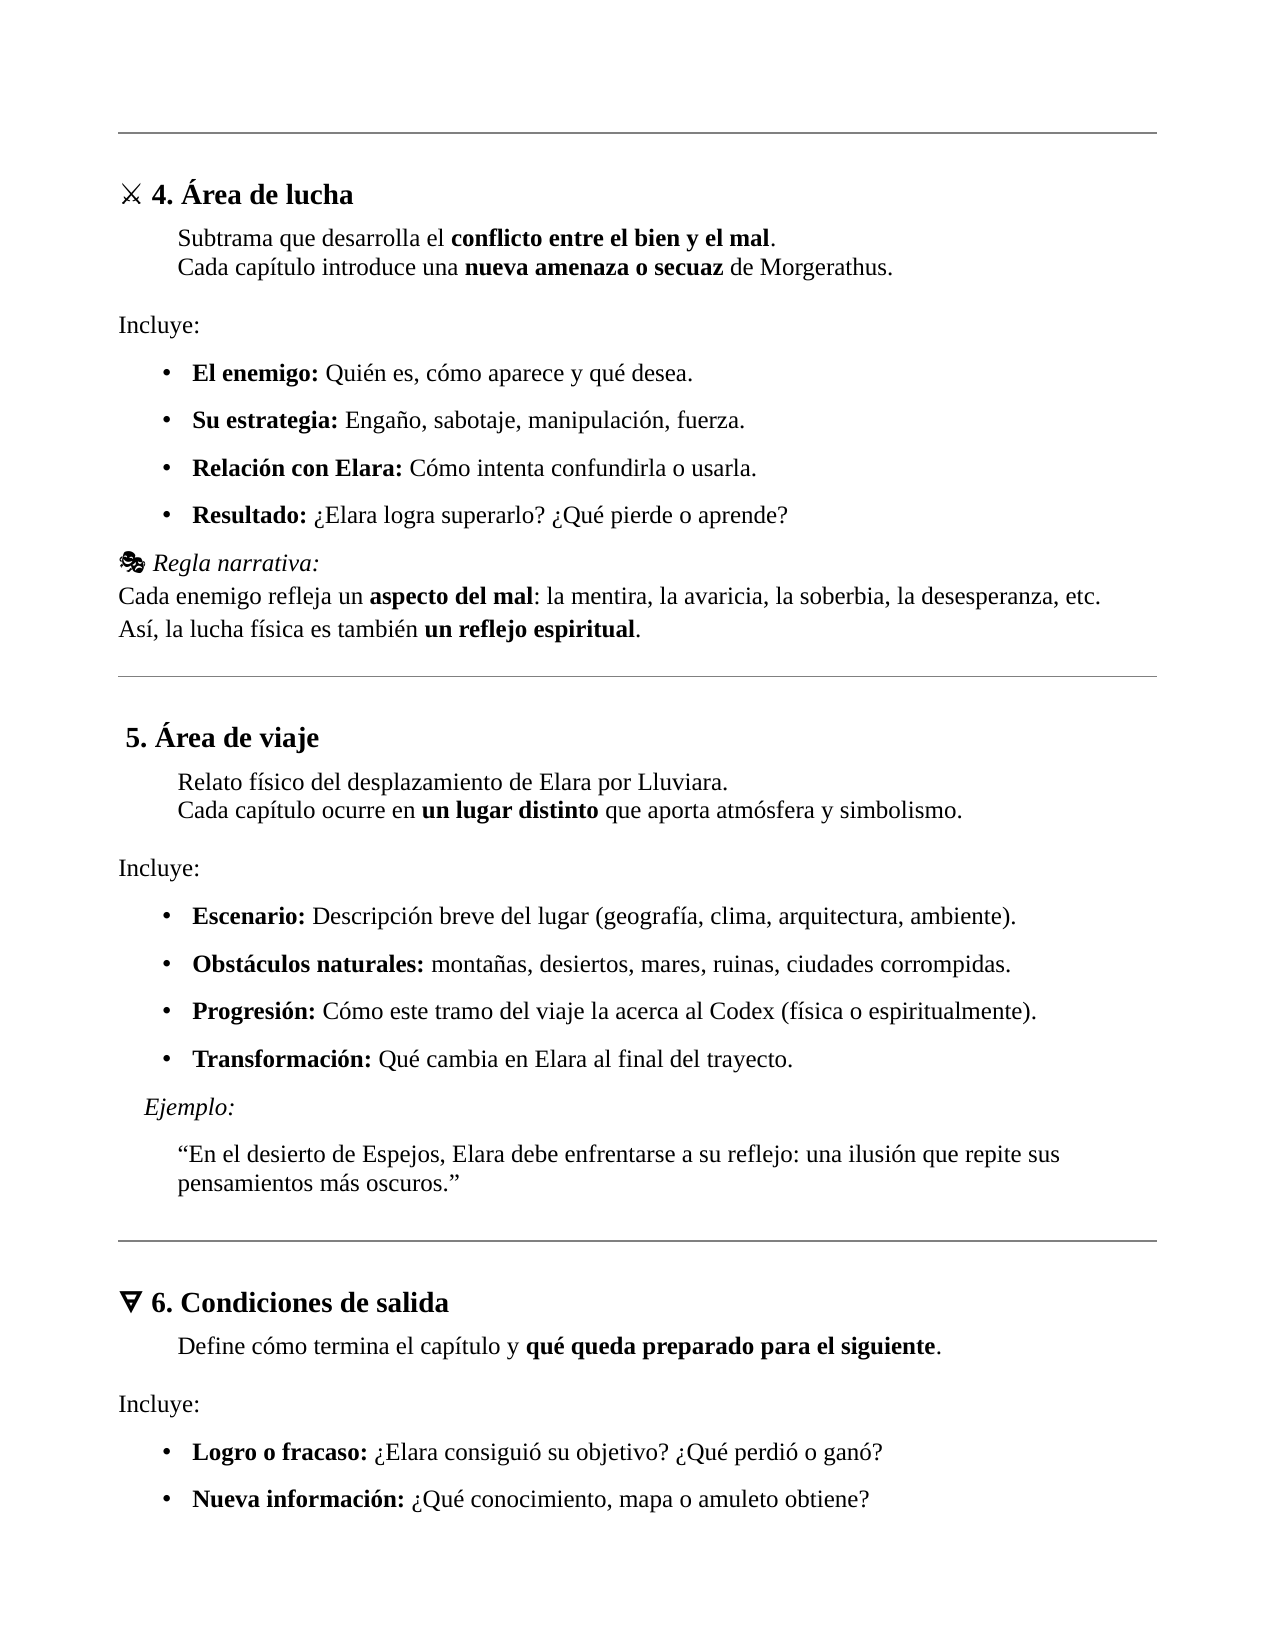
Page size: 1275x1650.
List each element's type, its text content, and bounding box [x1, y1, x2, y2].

subtitle 🜃 6. Condiciones de salida [118, 1285, 1157, 1318]
subtitle 🗺️ 5. Área de viaje [118, 721, 1157, 754]
list Nueva información: ¿Qué conocimiento, mapa o amuleto obtiene? [162, 1484, 1157, 1513]
list Progresión: Cómo este tramo del viaje la acerca al Codex (física o espiritualmente). [162, 996, 1157, 1025]
list Resultado: ¿Elara logra superarlo? ¿Qué pierde o aprende? [162, 500, 1157, 529]
list Obstáculos naturales: montañas, desiertos, mares, ruinas, ciudades corrompidas. [162, 949, 1157, 977]
list El enemigo: Quién es, cómo aparece y qué desea. [162, 358, 1157, 386]
text Define cómo termina el capítulo y qué queda preparado para el siguiente. [177, 1331, 1098, 1360]
text “En el desierto de Espejos, Elara debe enfrentarse a su reflejo: una ilusión que repite sus pensamientos más oscuros.” [177, 1139, 1098, 1197]
text 📘 Ejemplo: [118, 1092, 1157, 1120]
text Incluye: [118, 853, 1157, 882]
list Logro o fracaso: ¿Elara consiguió su objetivo? ¿Qué perdió o ganó? [162, 1437, 1157, 1466]
list Su estrategia: Engaño, sabotaje, manipulación, fuerza. [162, 405, 1157, 434]
list Relación con Elara: Cómo intenta confundirla o usarla. [162, 453, 1157, 482]
text Incluye: [118, 310, 1157, 339]
text Incluye: [118, 1389, 1157, 1418]
list Transformación: Qué cambia en Elara al final del trayecto. [162, 1044, 1157, 1073]
subtitle ⚔️ 4. Área de lucha [118, 177, 1157, 211]
list Escenario: Descripción breve del lugar (geografía, clima, arquitectura, ambiente). [162, 901, 1157, 930]
text Relato físico del desplazamiento de Elara por Lluviara. Cada capítulo ocurre en un lugar distinto que aporta atmósfera y simbolismo. [177, 767, 1098, 824]
text Subtrama que desarrolla el conflicto entre el bien y el mal. Cada capítulo introduce una nueva amenaza o secuaz de Morgerathus. [177, 223, 1098, 281]
text 🎭 Regla narrativa: Cada enemigo refleja un aspecto del mal: la mentira, la avaricia, la soberbia, la desesperanza, etc. Así, la lucha física es también un reflejo espiritual. [118, 548, 1157, 643]
